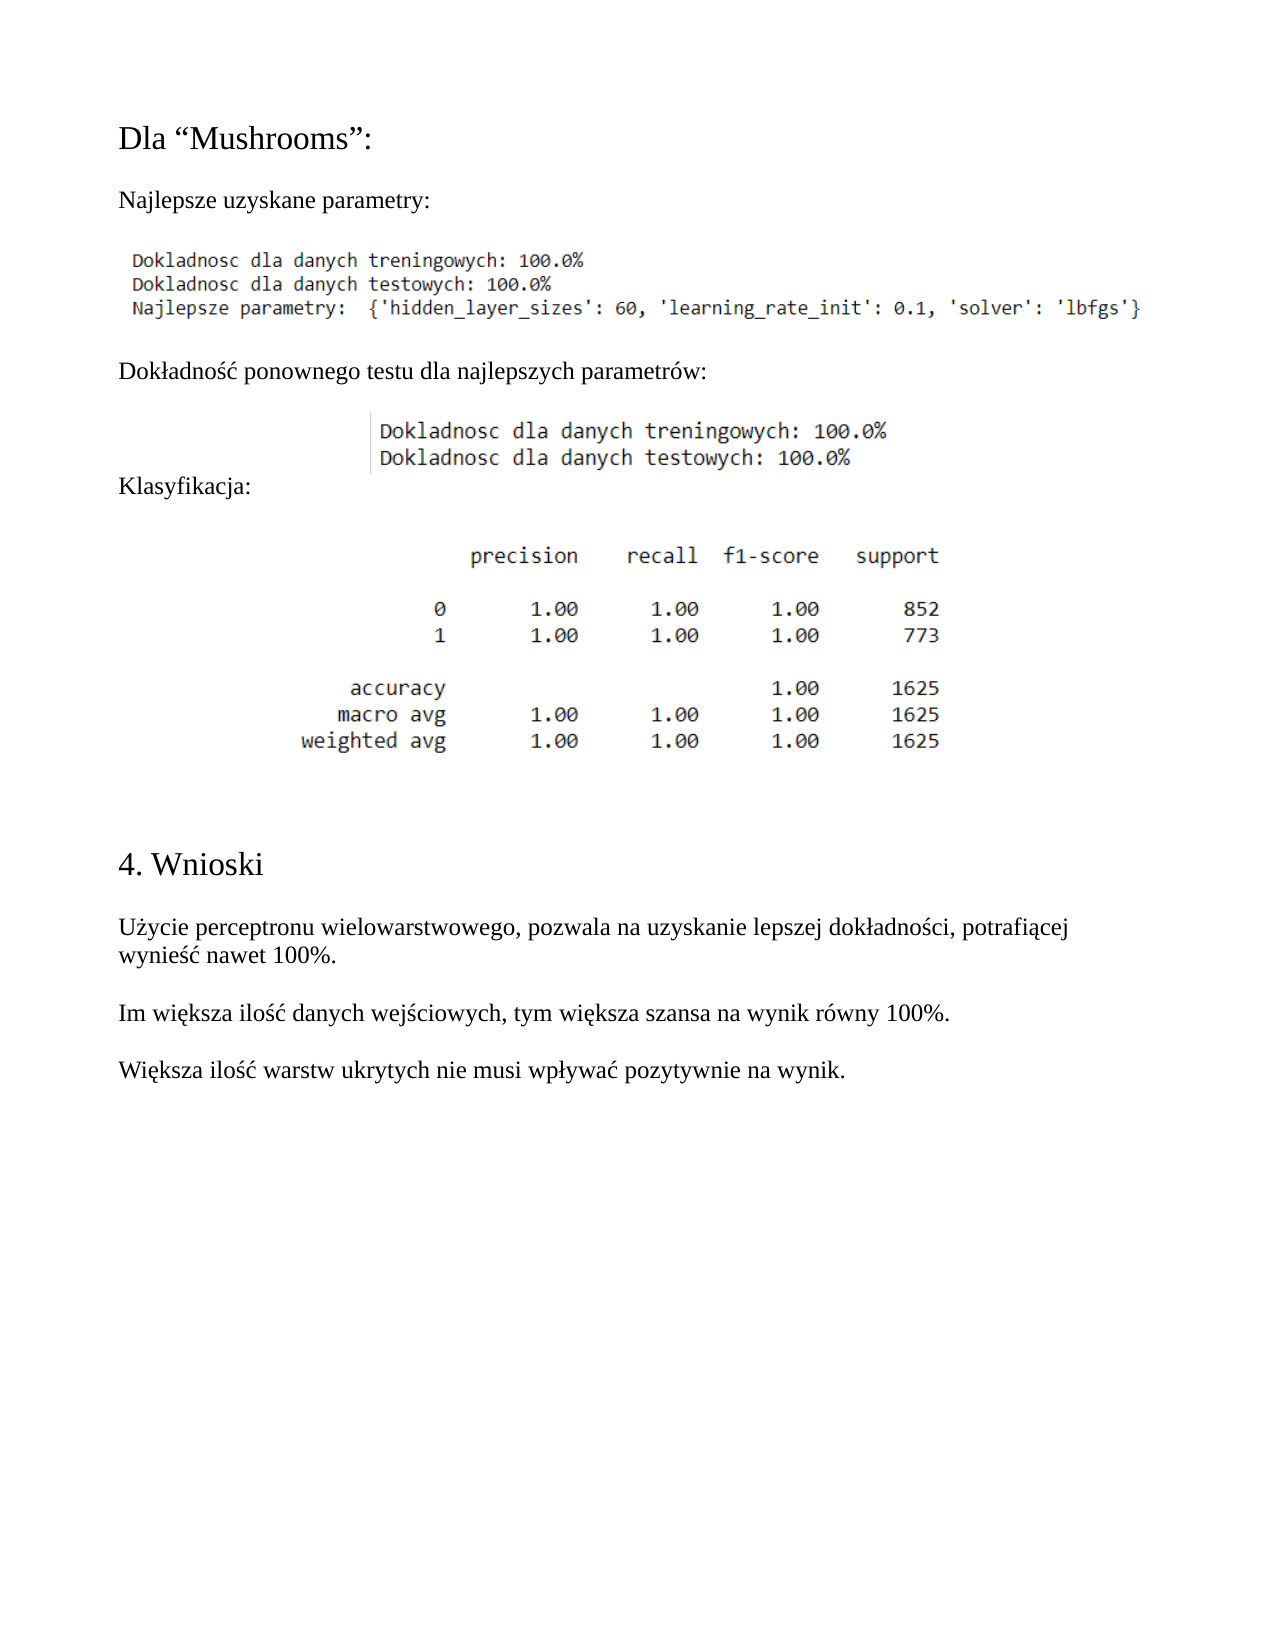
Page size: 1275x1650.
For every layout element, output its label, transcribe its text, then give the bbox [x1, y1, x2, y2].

text 4. Wnioski [118, 845, 1157, 883]
text Najlepsze uzyskane parametry: [118, 185, 1157, 214]
picture [299, 533, 956, 768]
picture [370, 413, 905, 474]
text Użycie perceptronu wielowarstwowego, pozwala na uzyskanie lepszej dokładności, potrafiącej wynieść nawet 100%. [118, 912, 1157, 969]
text Dla “Mushrooms”: [118, 118, 1157, 156]
text Dokładność ponownego testu dla najlepszych parametrów: [118, 356, 1157, 385]
picture [118, 241, 1157, 328]
text Im większa ilość danych wejściowych, tym większa szansa na wynik równy 100%. [118, 998, 1157, 1027]
text Większa ilość warstw ukrytych nie musi wpływać pozytywnie na wynik. [118, 1056, 1157, 1084]
text Klasyfikacja: [118, 471, 1157, 500]
